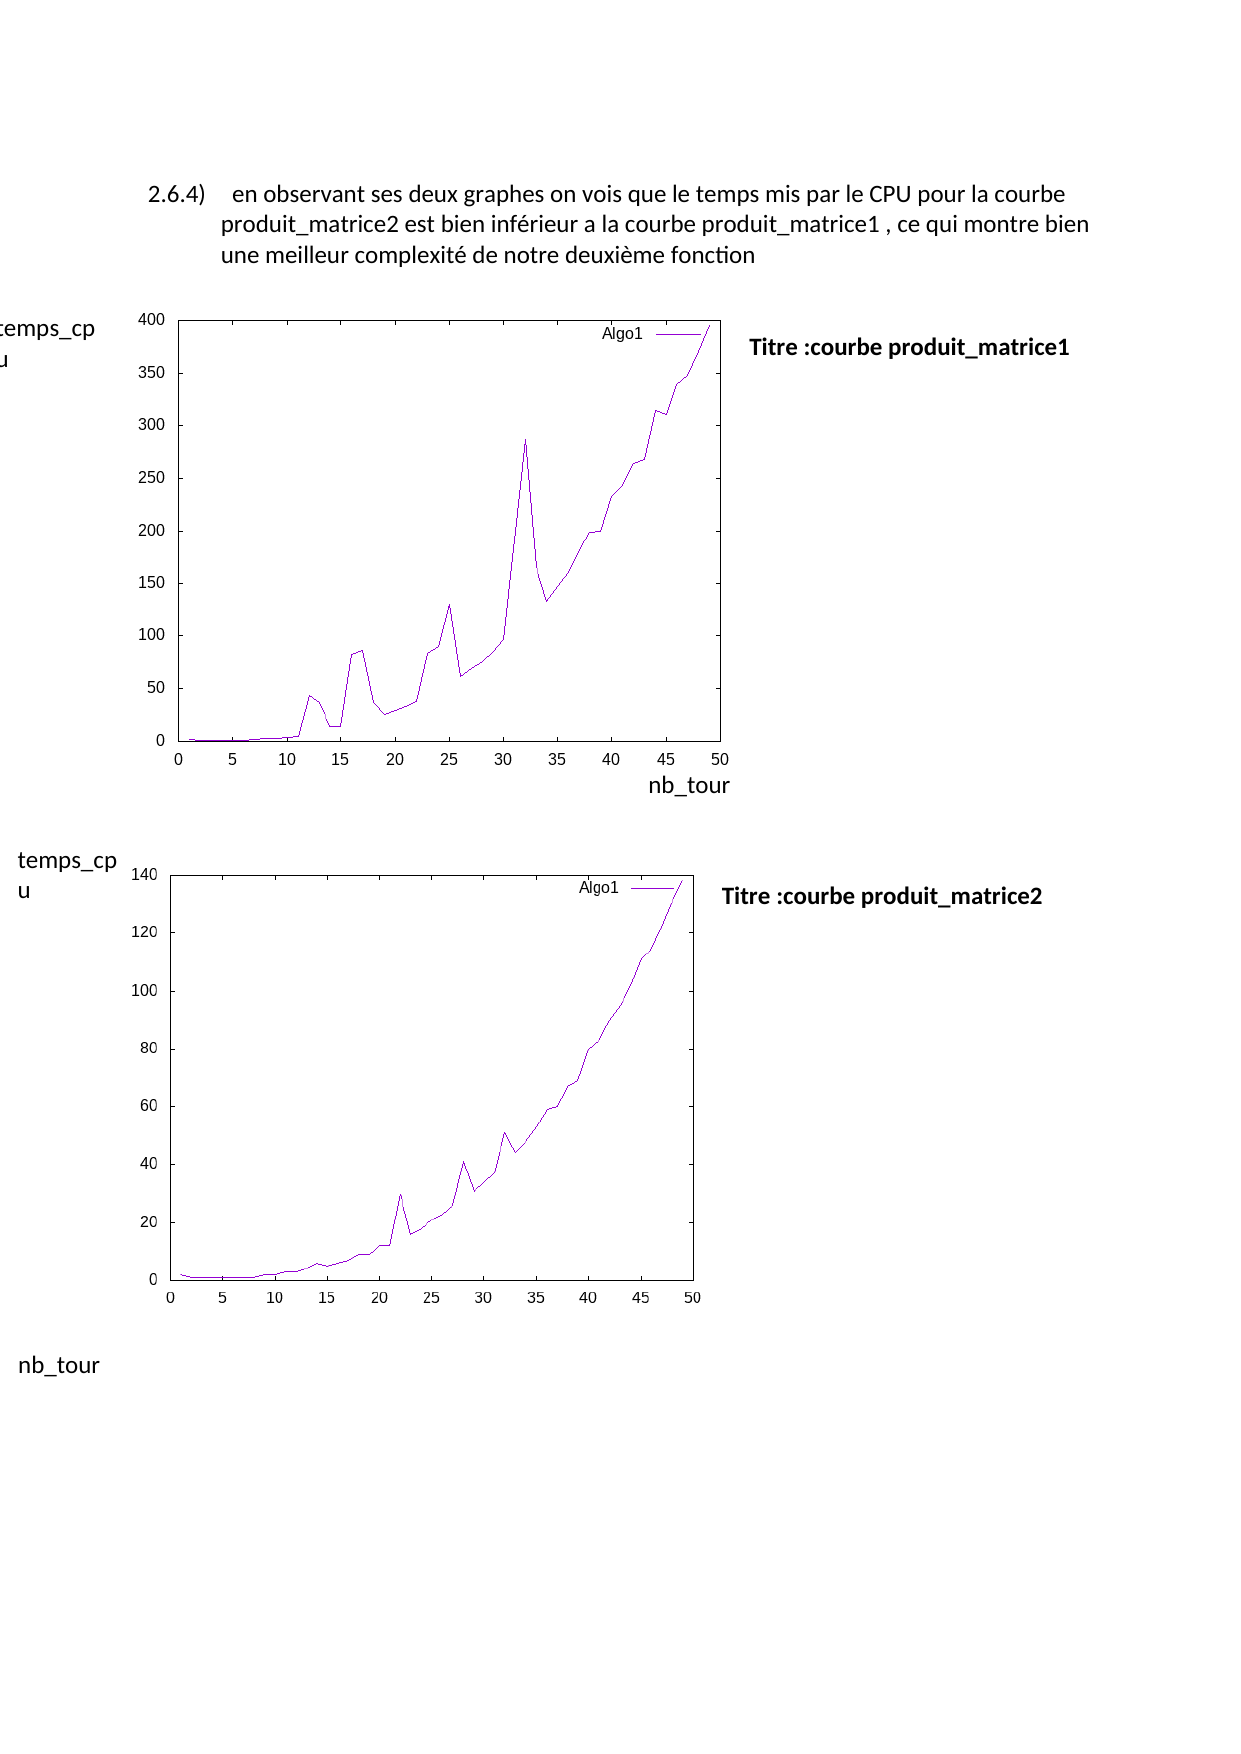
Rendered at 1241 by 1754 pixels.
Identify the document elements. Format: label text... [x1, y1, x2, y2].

picture [113, 301, 749, 779]
text 2.6.4) en observant ses deux graphes on vois que le temps mis par le CPU pour la courbe produit_matrice2 est bien inférieur a la courbe produit_matrice1 , ce qui montre bien une meilleur complexité de notre deuxième fonction [148, 178, 1093, 270]
picture [107, 856, 722, 1317]
text Titre :courbe produit_matrice2 [722, 880, 1093, 911]
picture [108, 858, 114, 866]
text Titre :courbe produit_matrice1 [749, 331, 1093, 361]
